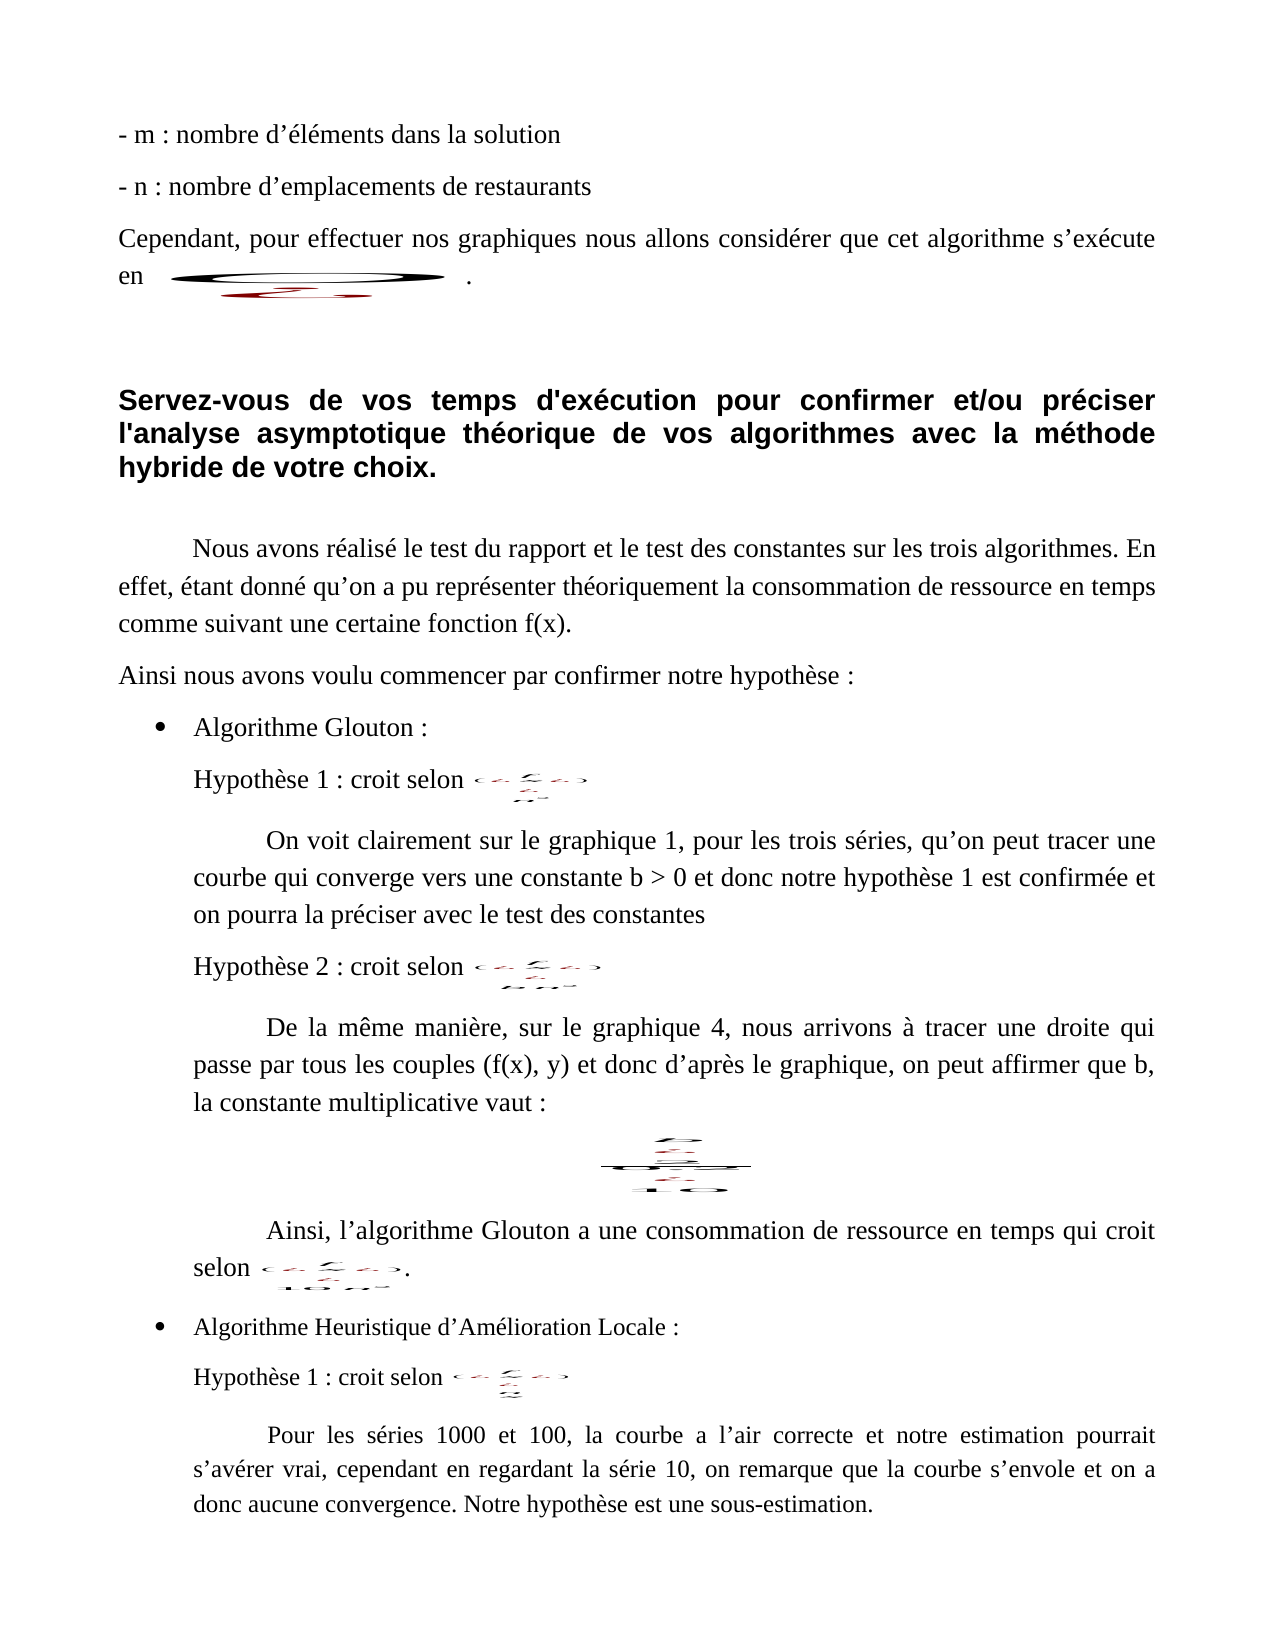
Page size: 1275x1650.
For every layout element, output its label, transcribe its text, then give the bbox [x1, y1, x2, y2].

subtitle Servez-vous de vos temps d'exécution pour confirmer et/ou préciser l'analyse asymptotique théorique de vos algorithmes avec la méthode hybride de votre choix. [118, 383, 1157, 483]
text - n : nombre d’emplacements de restaurants [118, 170, 1157, 201]
text Hypothèse 1 : croit selon [193, 763, 1157, 803]
text Hypothèse 2 : croit selon [193, 950, 1157, 991]
list Algorithme Glouton : [156, 711, 1157, 742]
text - m : nombre d’éléments dans la solution [118, 118, 1157, 149]
text De la même manière, sur le graphique 4, nous arrivons à tracer une droite qui passe par tous les couples (f(x), y) et donc d’après le graphique, on peut affirmer que b, la constante multiplicative vaut : [193, 1011, 1157, 1117]
text Cependant, pour effectuer nos graphiques nous allons considérer que cet algorithme s’exécute en . [118, 222, 1157, 299]
text Hypothèse 1 : croit selon [193, 1362, 1157, 1400]
text Nous avons réalisé le test du rapport et le test des constantes sur les trois algorithmes. En effet, étant donné qu’on a pu représenter théoriquement la consommation de ressource en temps comme suivant une certaine fonction f(x). [118, 532, 1157, 638]
text Ainsi nous avons voulu commencer par confirmer notre hypothèse : [118, 659, 1157, 690]
list Algorithme Heuristique d’Amélioration Locale : [156, 1312, 1157, 1341]
text On voit clairement sur le graphique 1, pour les trois séries, qu’on peut tracer une courbe qui converge vers une constante b > 0 et donc notre hypothèse 1 est confirmée et on pourra la préciser avec le test des constantes [193, 824, 1157, 929]
text Ainsi, l’algorithme Glouton a une consommation de ressource en temps qui croit selon . [193, 1214, 1157, 1292]
text Pour les séries 1000 et 100, la courbe a l’air correcte et notre estimation pourrait s’avérer vrai, cependant en regardant la série 10, on remarque que la courbe s’envole et on a donc aucune convergence. Notre hypothèse est une sous-estimation. [193, 1420, 1157, 1518]
